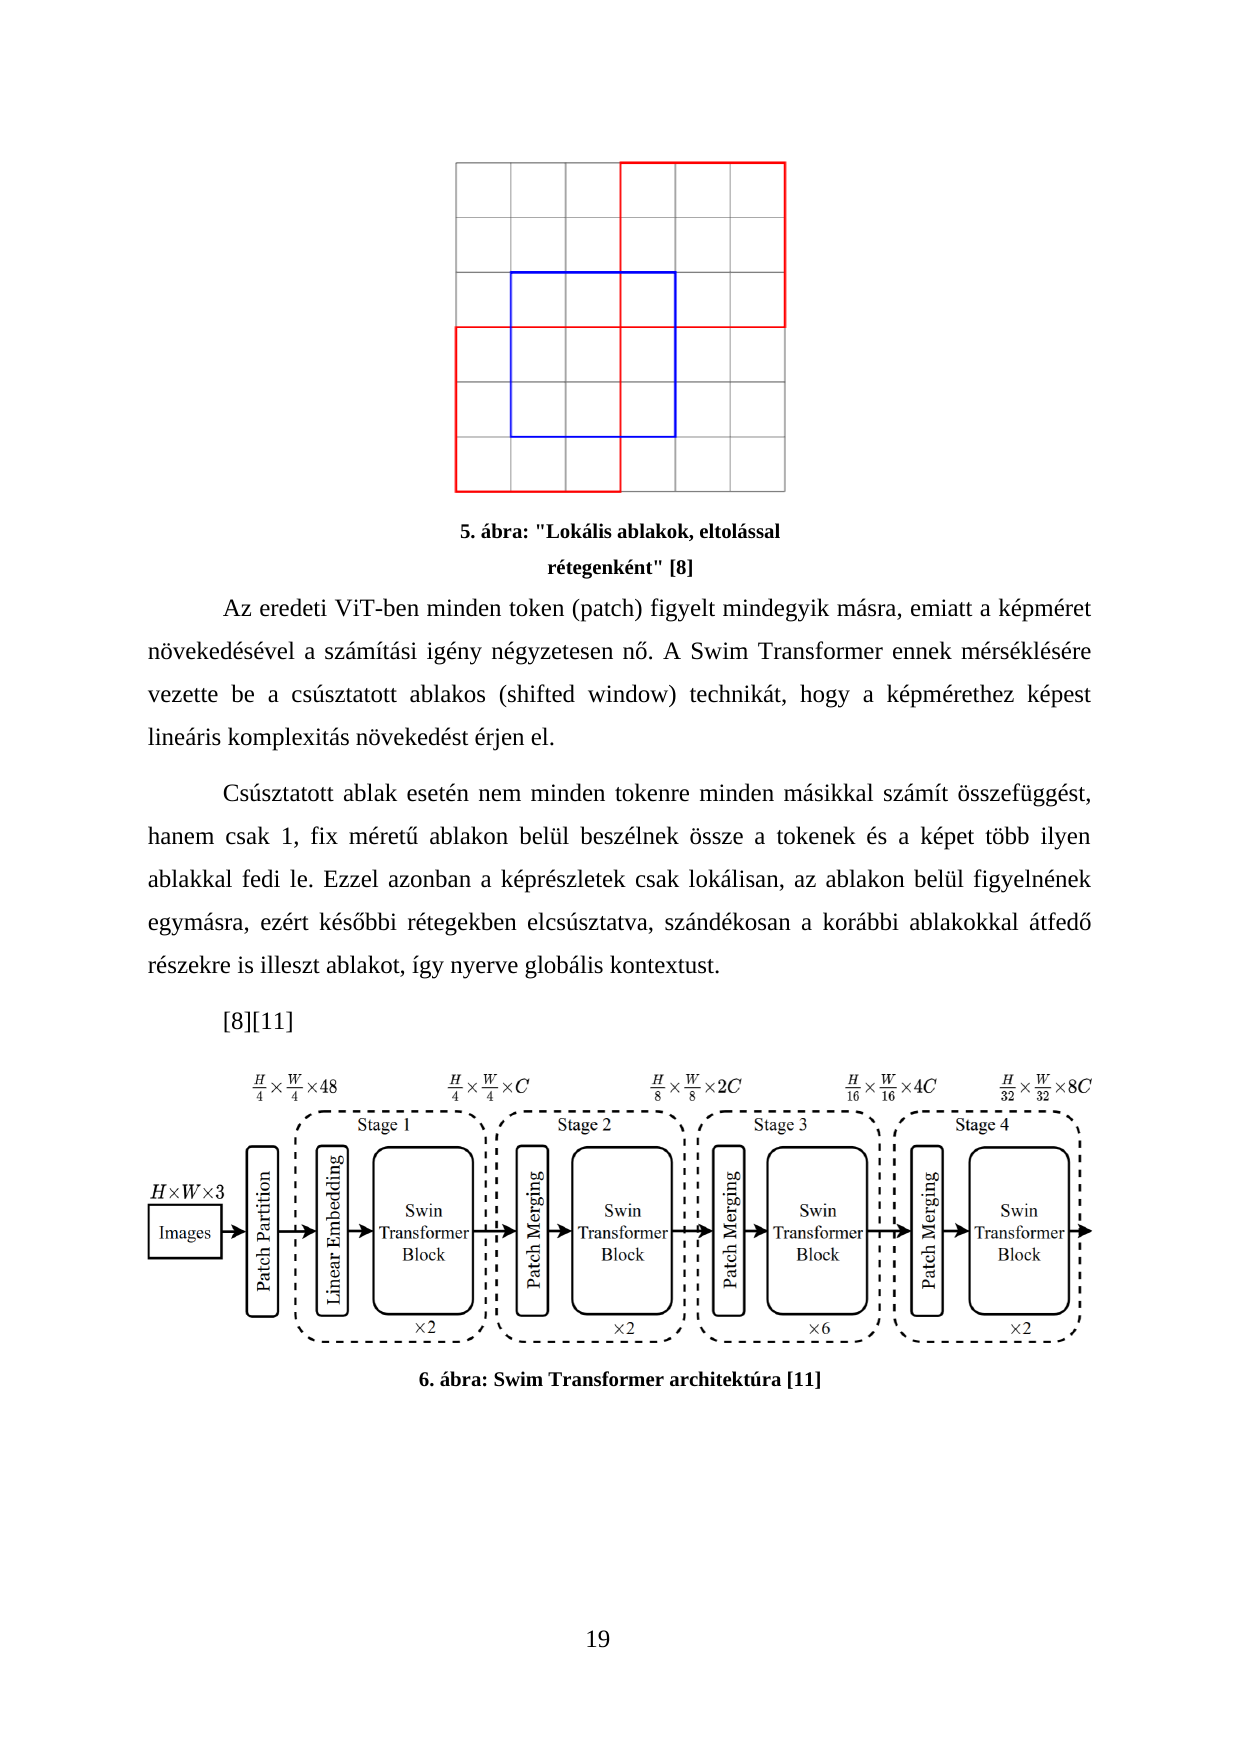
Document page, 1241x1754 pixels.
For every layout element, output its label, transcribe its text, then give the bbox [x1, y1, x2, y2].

text 6. ábra: Swim Transformer architektúra [11] [148, 1343, 1092, 1391]
picture [147, 1074, 1093, 1343]
picture [453, 160, 788, 495]
text Az eredeti ViT-ben minden token (patch) figyelt mindegyik másra, emiatt a képméret növekedésével a számítási igény négyzetesen nő. A Swim Transformer ennek mérséklésére vezette be a csúsztatott ablakos (shifted window) technikát, hogy a képmérethez képest lineáris komplexitás növekedést érjen el. [148, 148, 1092, 751]
text Csúsztatott ablak esetén nem minden tokenre minden másikkal számít összefüggést, hanem csak 1, fix méretű ablakon belül beszélnek össze a tokenek és a képet több ilyen ablakkal fedi le. Ezzel azonban a képrészletek csak lokálisan, az ablakon belül figyelnének egymásra, ezért későbbi rétegekben elcsúsztatva, szándékosan a korábbi ablakokkal átfedő részekre is illeszt ablakot, így nyerve globális kontextust. [148, 778, 1092, 979]
text 5. ábra: "Lokális ablakok, eltolással rétegenként" [8] [453, 495, 787, 579]
text [8][11] [148, 1006, 1092, 1035]
